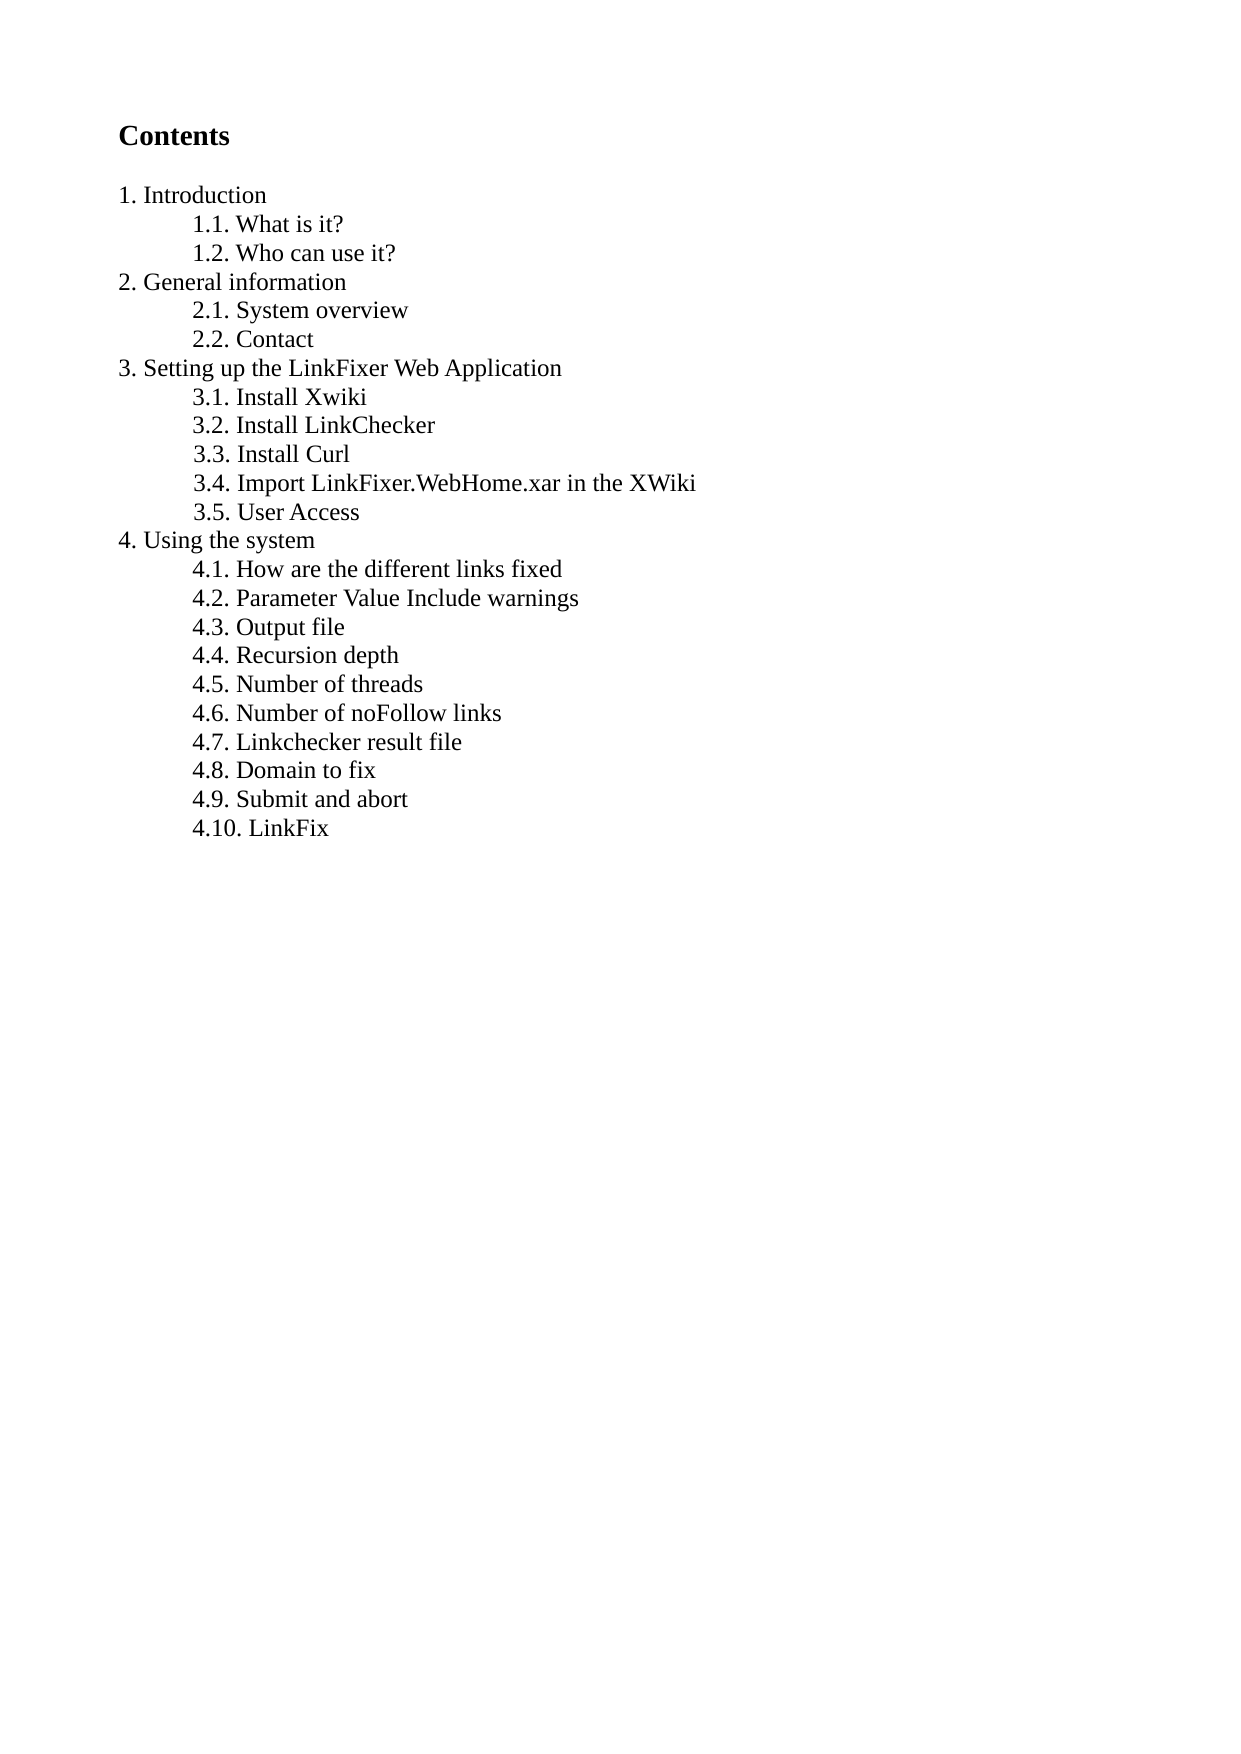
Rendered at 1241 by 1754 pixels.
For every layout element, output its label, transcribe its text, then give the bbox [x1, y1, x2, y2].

list 3.5. User Access [164, 497, 1122, 525]
text 2.2. Contact [118, 324, 1122, 353]
text 4.10. LinkFix [118, 813, 1122, 842]
text Contents [118, 118, 1122, 152]
list 3.4. Import LinkFixer.WebHome.xar in the XWiki [164, 468, 1122, 497]
text 4.6. Number of noFollow links [118, 698, 1122, 727]
text 3.2. Install LinkChecker [118, 410, 1122, 439]
text 1.1. What is it? [118, 209, 1122, 238]
text 3. Setting up the LinkFixer Web Application [118, 353, 1122, 382]
text 4.1. How are the different links fixed [118, 554, 1122, 583]
text 4.5. Number of threads [118, 669, 1122, 698]
text 4.7. Linkchecker result file [118, 727, 1122, 755]
text 4.4. Recursion depth [118, 640, 1122, 669]
text 1. Introduction [118, 180, 1122, 209]
text 1.2. Who can use it? [118, 238, 1122, 267]
text 4.2. Parameter Value Include warnings [118, 583, 1122, 612]
text 4.8. Domain to fix [118, 755, 1122, 784]
text 2.1. System overview [118, 295, 1122, 324]
text 4.9. Submit and abort [118, 784, 1122, 813]
list 3.3. Install Curl [164, 439, 1122, 468]
text 2. General information [118, 267, 1122, 295]
text 3.1. Install Xwiki [118, 382, 1122, 410]
text 4. Using the system [118, 525, 1122, 554]
text 4.3. Output file [118, 612, 1122, 640]
